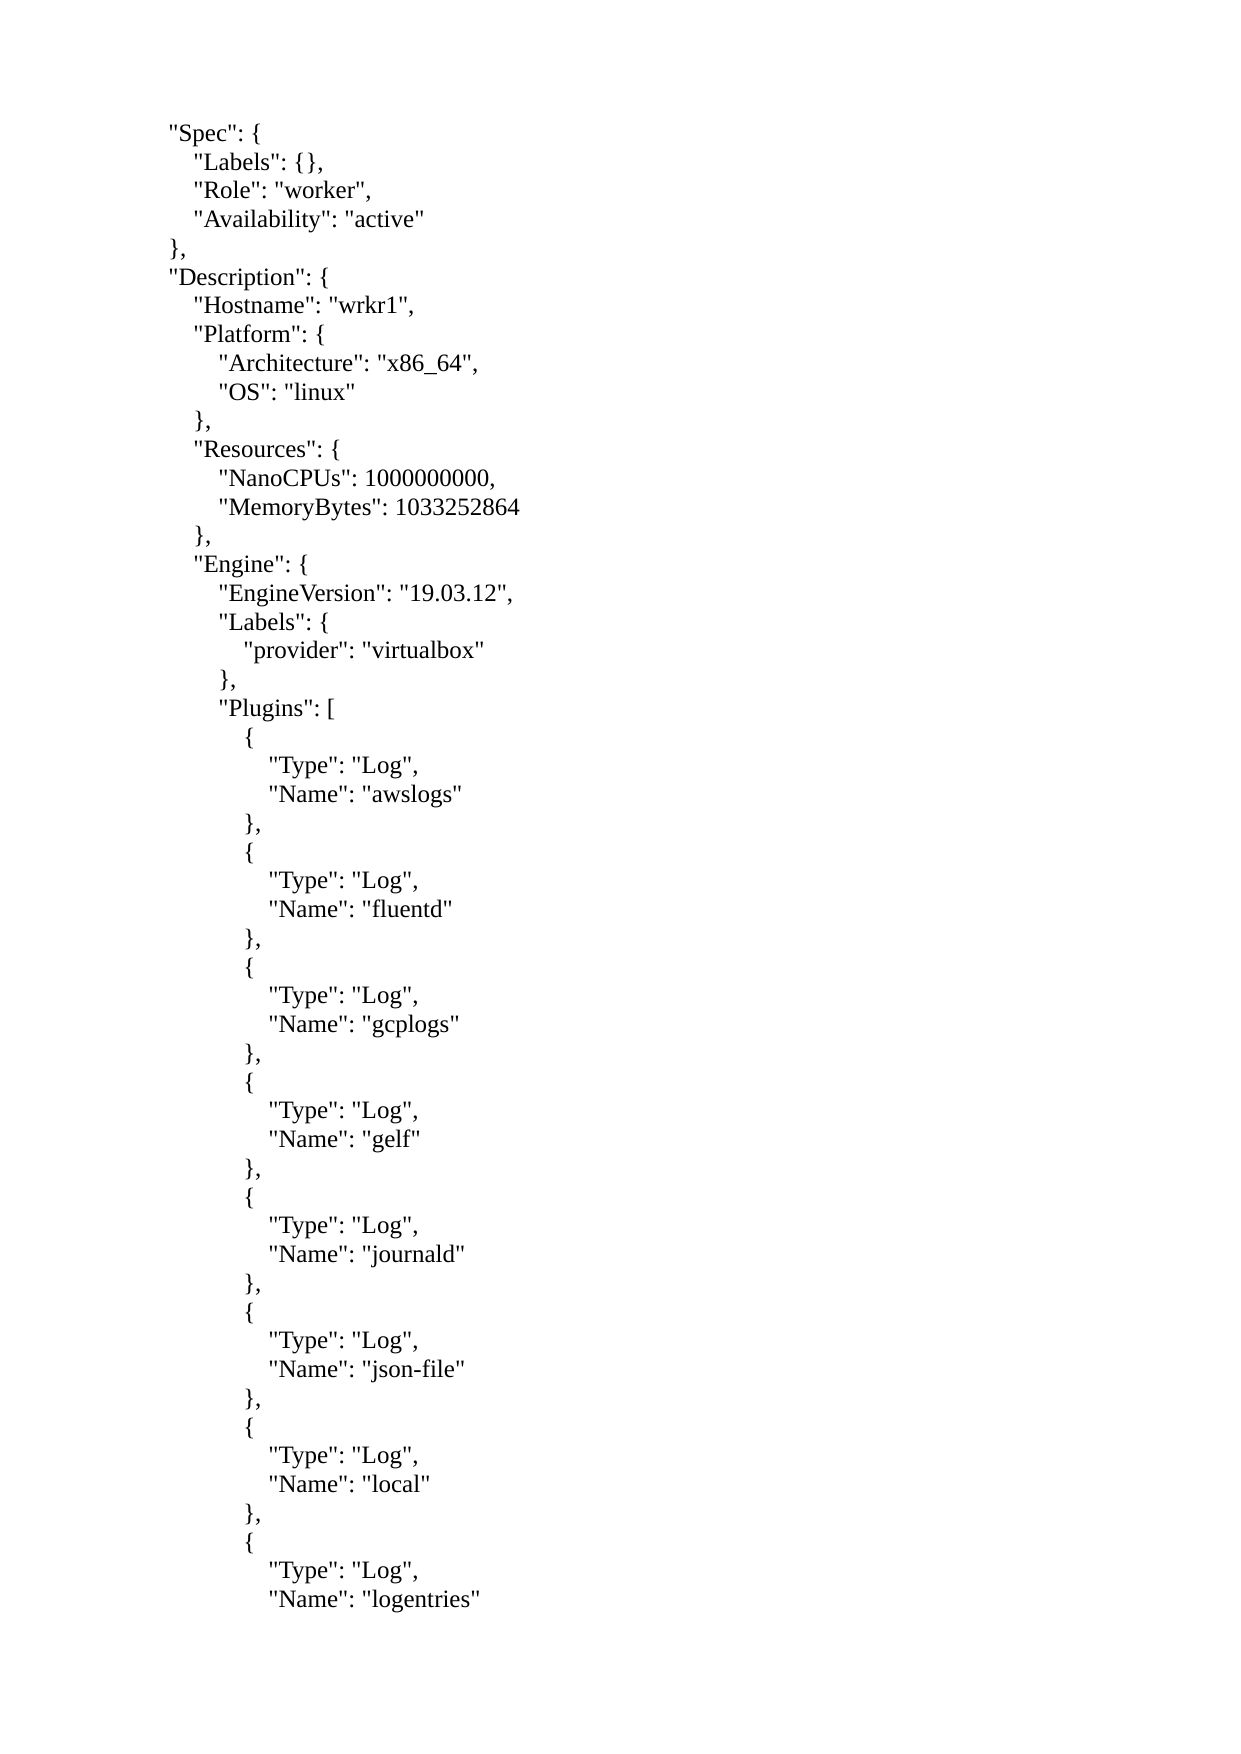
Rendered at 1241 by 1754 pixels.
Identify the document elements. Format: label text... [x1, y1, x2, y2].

text { [118, 1527, 1122, 1556]
text "Name": "fluentd" [118, 894, 1122, 923]
text "OS": "linux" [118, 377, 1122, 406]
text }, [118, 664, 1122, 693]
text }, [118, 1498, 1122, 1527]
text "Hostname": "wrkr1", [118, 291, 1122, 319]
text "provider": "virtualbox" [118, 636, 1122, 664]
text "Plugins": [ [118, 693, 1122, 722]
text "Type": "Log", [118, 1441, 1122, 1469]
text "Labels": {}, [118, 147, 1122, 176]
text }, [118, 808, 1122, 837]
text }, [118, 521, 1122, 549]
text }, [118, 1268, 1122, 1297]
text "Name": "gcplogs" [118, 1009, 1122, 1038]
text { [118, 837, 1122, 866]
text { [118, 1067, 1122, 1096]
text }, [118, 1383, 1122, 1412]
text }, [118, 923, 1122, 952]
text "Type": "Log", [118, 981, 1122, 1009]
text { [118, 952, 1122, 981]
text }, [118, 233, 1122, 262]
text "Name": "awslogs" [118, 779, 1122, 808]
text "Type": "Log", [118, 751, 1122, 779]
text "Name": "logentries" [118, 1584, 1122, 1613]
text "Type": "Log", [118, 1211, 1122, 1239]
text "Name": "gelf" [118, 1124, 1122, 1153]
text "NanoCPUs": 1000000000, [118, 463, 1122, 492]
text "Resources": { [118, 434, 1122, 463]
text "Labels": { [118, 607, 1122, 636]
text "Availability": "active" [118, 204, 1122, 233]
text "Platform": { [118, 319, 1122, 348]
text }, [118, 1038, 1122, 1067]
text { [118, 1182, 1122, 1211]
text "Description": { [118, 262, 1122, 291]
text "Role": "worker", [118, 176, 1122, 204]
text "MemoryBytes": 1033252864 [118, 492, 1122, 521]
text "Architecture": "x86_64", [118, 348, 1122, 377]
text "Engine": { [118, 549, 1122, 578]
text { [118, 1297, 1122, 1326]
text "EngineVersion": "19.03.12", [118, 578, 1122, 607]
text "Name": "json-file" [118, 1354, 1122, 1383]
text "Type": "Log", [118, 1556, 1122, 1584]
text "Name": "local" [118, 1469, 1122, 1498]
text { [118, 1412, 1122, 1441]
text }, [118, 1153, 1122, 1182]
text "Type": "Log", [118, 1096, 1122, 1124]
text "Type": "Log", [118, 866, 1122, 894]
text "Spec": { [118, 118, 1122, 147]
text "Type": "Log", [118, 1326, 1122, 1354]
text { [118, 722, 1122, 751]
text "Name": "journald" [118, 1239, 1122, 1268]
text }, [118, 406, 1122, 434]
